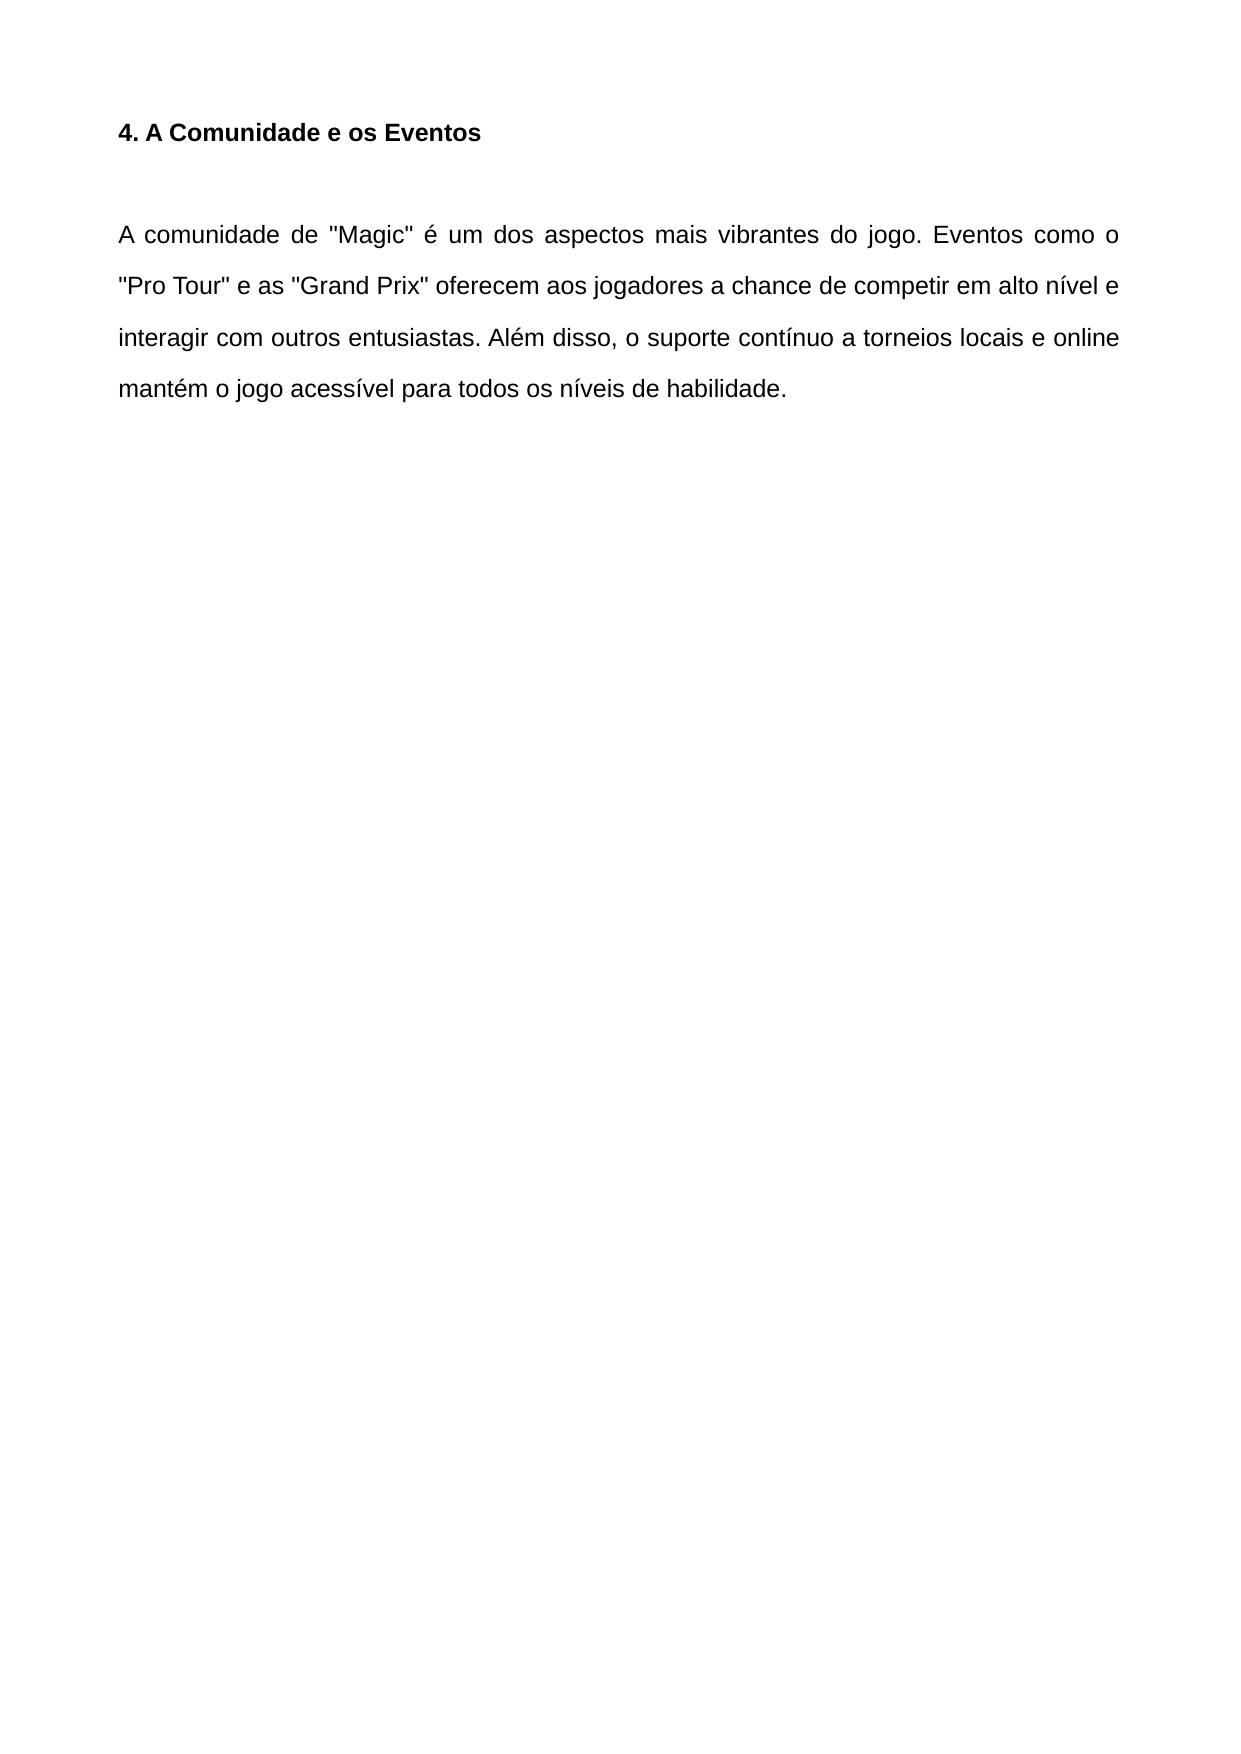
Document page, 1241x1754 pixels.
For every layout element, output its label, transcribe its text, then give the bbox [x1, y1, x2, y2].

text A comunidade de "Magic" é um dos aspectos mais vibrantes do jogo. Eventos como o "Pro Tour" e as "Grand Prix" oferecem aos jogadores a chance de competir em alto nível e interagir com outros entusiastas. Além disso, o suporte contínuo a torneios locais e online mantém o jogo acessível para todos os níveis de habilidade. [118, 219, 1122, 403]
text 4. A Comunidade e os Eventos [118, 118, 1122, 147]
